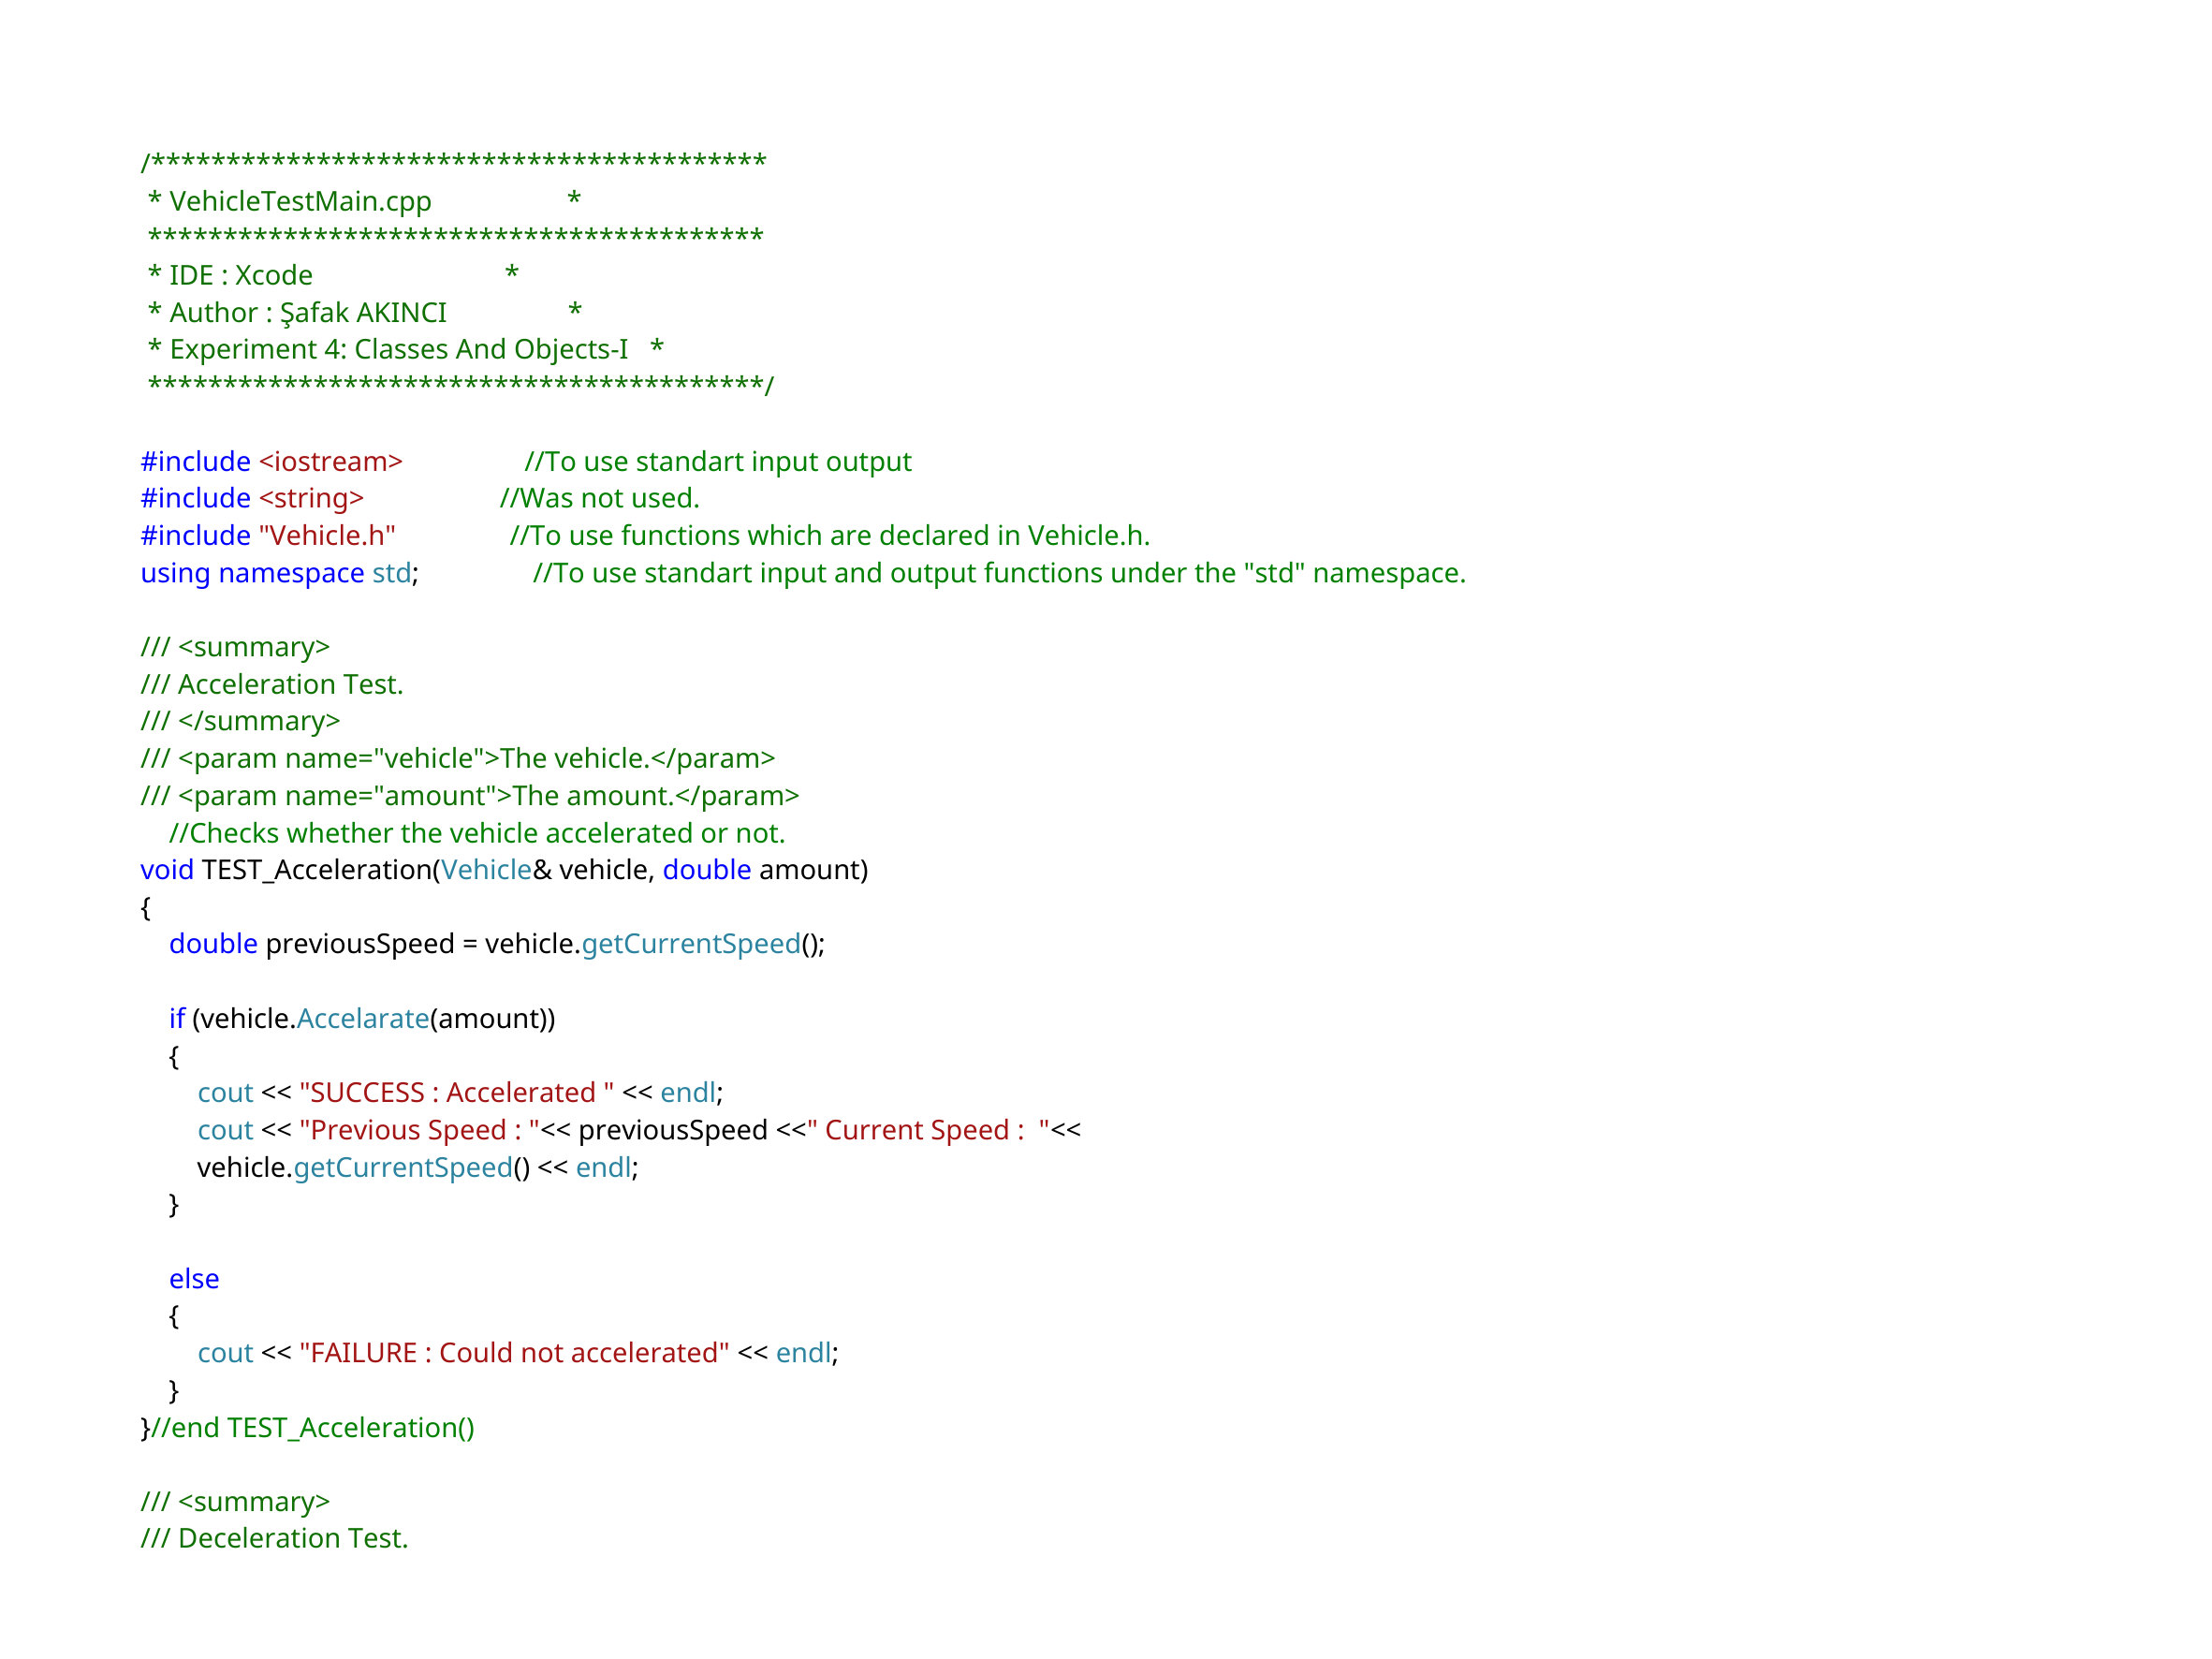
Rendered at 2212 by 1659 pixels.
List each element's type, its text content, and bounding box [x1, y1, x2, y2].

text //Checks whether the vehicle accelerated or not. [140, 814, 2071, 850]
text void TEST_Acceleration(Vehicle& vehicle, double amount) [140, 850, 2071, 888]
text if (vehicle.Accelarate(amount)) [140, 999, 2071, 1036]
text using namespace std; //To use standart input and output functions under the "std" namespace. [140, 553, 2071, 591]
text /// <summary> [140, 1482, 2071, 1520]
text } [140, 1371, 2071, 1408]
text cout << "Previous Speed : "<< previousSpeed <<" Current Speed : "<< [140, 1110, 2071, 1148]
text * VehicleTestMain.cpp * [140, 182, 2071, 219]
text }//end TEST_Acceleration() [140, 1408, 2071, 1445]
text /// <param name="vehicle">The vehicle.</param> [140, 739, 2071, 776]
text /// </summary> [140, 702, 2071, 739]
text #include <string> //Was not used. [140, 479, 2071, 516]
text /// <param name="amount">The amount.</param> [140, 776, 2071, 814]
text cout << "SUCCESS : Accelerated " << endl; [140, 1074, 2071, 1110]
text { [140, 1036, 2071, 1074]
text cout << "FAILURE : Could not accelerated" << endl; [140, 1333, 2071, 1371]
text #include "Vehicle.h" //To use functions which are declared in Vehicle.h. [140, 516, 2071, 553]
text { [140, 1297, 2071, 1333]
text *****************************************/ [140, 367, 2071, 404]
text vehicle.getCurrentSpeed() << endl; [140, 1148, 2071, 1185]
text * IDE : Xcode * [140, 256, 2071, 293]
text #include <iostream> //To use standart input output [140, 442, 2071, 479]
text * Experiment 4: Classes And Objects-I * [140, 330, 2071, 367]
text /// <summary> [140, 627, 2071, 665]
text } [140, 1185, 2071, 1222]
text ***************************************** [140, 219, 2071, 256]
text double previousSpeed = vehicle.getCurrentSpeed(); [140, 925, 2071, 962]
text /// Acceleration Test. [140, 665, 2071, 702]
text * Author : Şafak AKINCI * [140, 293, 2071, 330]
text { [140, 888, 2071, 925]
text /***************************************** [140, 144, 2071, 182]
text else [140, 1259, 2071, 1297]
text /// Deceleration Test. [140, 1520, 2071, 1556]
